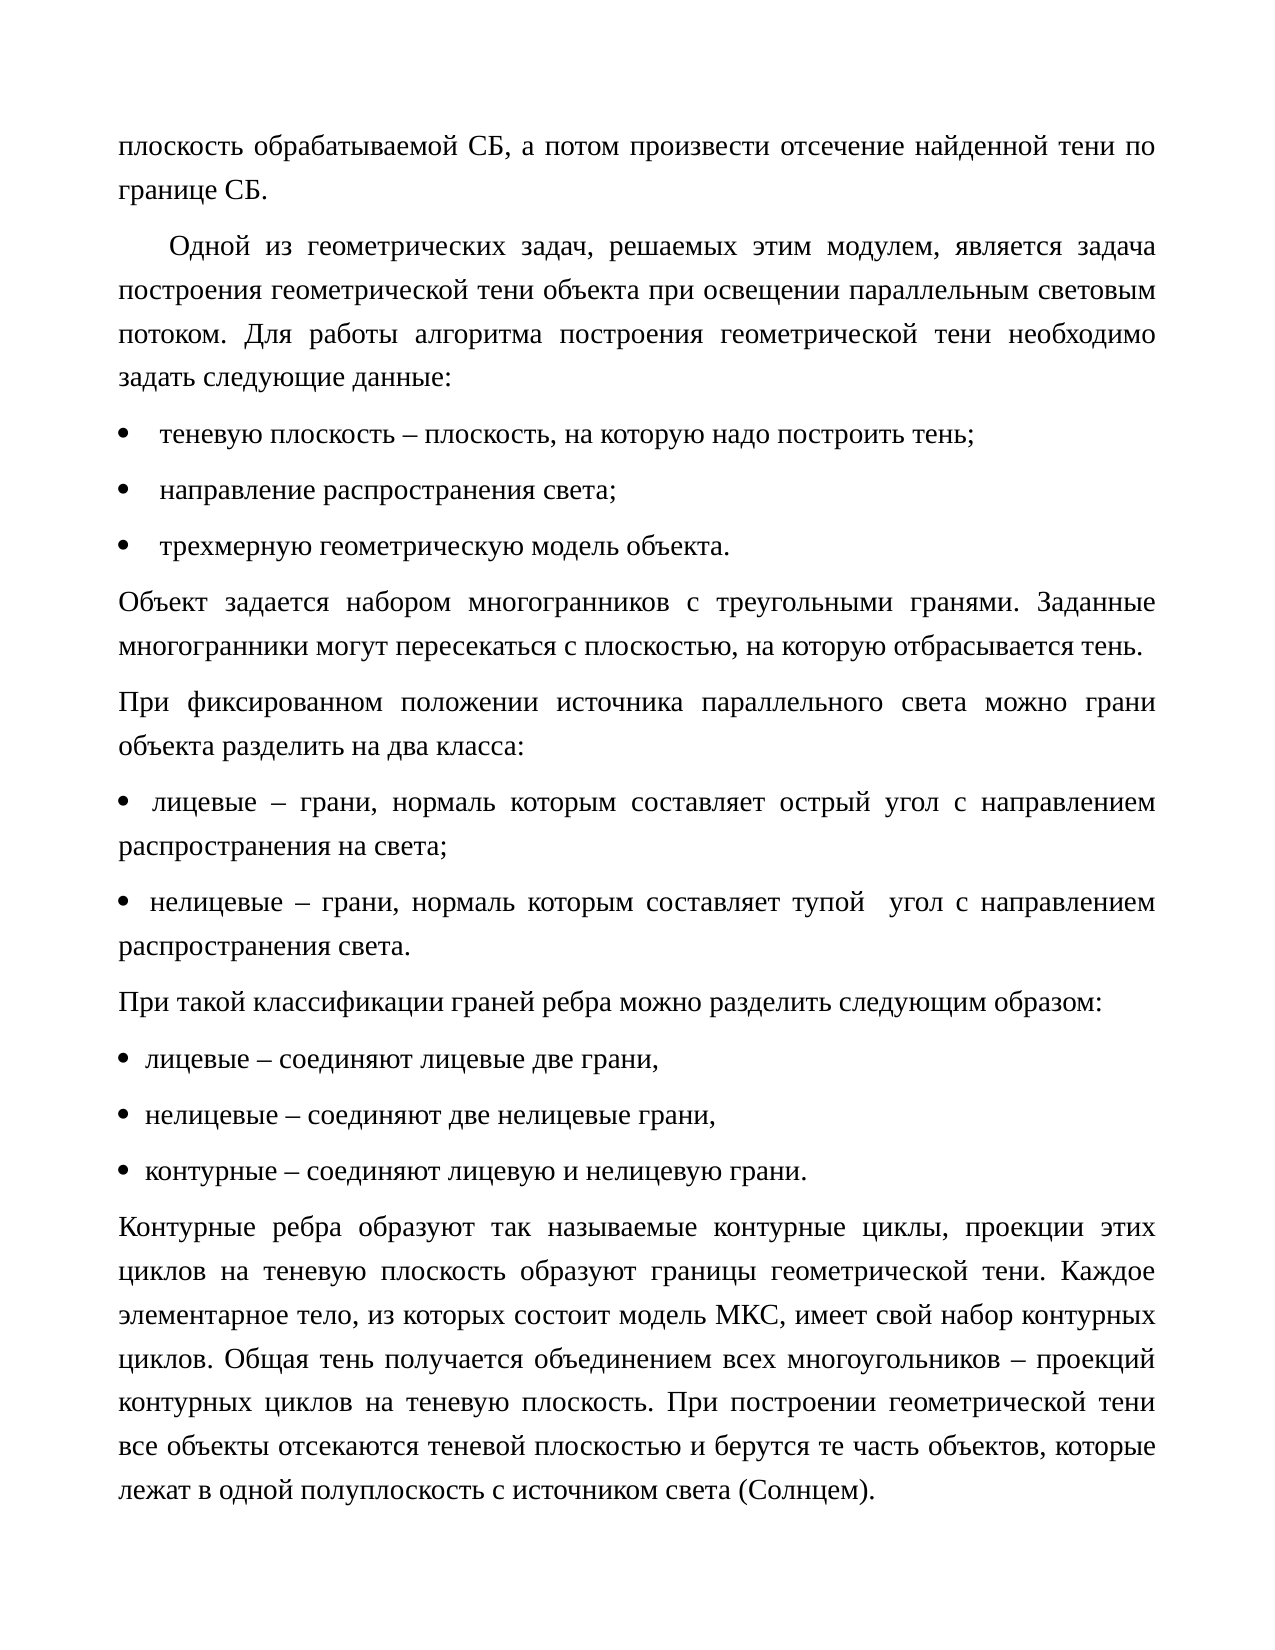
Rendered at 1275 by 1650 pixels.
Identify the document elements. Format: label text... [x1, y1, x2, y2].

text Контурные ребра образуют так называемые контурные циклы, проекции этих циклов на теневую плоскость образуют границы геометрической тени. Каждое элементарное тело, из которых состоит модель МКС, имеет свой набор контурных циклов. Общая тень получается объединением всех многоугольников – проекций контурных циклов на теневую плоскость. При построении геометрической тени все объекты отсекаются теневой плоскостью и берутся те часть объектов, которые лежат в одной полуплоскость с источником света (Солнцем). [118, 1199, 1157, 1506]
text · теневую плоскость – плоскость, на которую надо построить тень; [118, 406, 1157, 449]
text · нелицевые – соединяют две нелицевые грани, [118, 1087, 1157, 1131]
text Объект задается набором многогранников с треугольными гранями. Заданные многогранники могут пересекаться с плоскостью, на которую отбрасывается тень. [118, 574, 1157, 662]
text · лицевые – грани, нормаль которым составляет острый угол с направлением распространения на света; [118, 774, 1157, 862]
text · трехмерную геометрическую модель объекта. [118, 518, 1157, 562]
text Одной из геометрических задач, решаемых этим модулем, является задача построения геометрической тени объекта при освещении параллельным световым потоком. Для работы алгоритма построения геометрической тени необходимо задать следующие данные: [118, 218, 1157, 393]
text плоскость обрабатываемой СБ, а потом произвести отсечение найденной тени по границе СБ. [118, 118, 1157, 206]
text · контурные – соединяют лицевую и нелицевую грани. [118, 1143, 1157, 1187]
text · лицевые – соединяют лицевые две грани, [118, 1031, 1157, 1074]
text При такой классификации граней ребра можно разделить следующим образом: [118, 974, 1157, 1018]
text При фиксированном положении источника параллельного света можно грани объекта разделить на два класса: [118, 674, 1157, 762]
text · нелицевые – грани, нормаль которым составляет тупой угол с направлением распространения света. [118, 874, 1157, 962]
text · направление распространения света; [118, 462, 1157, 506]
